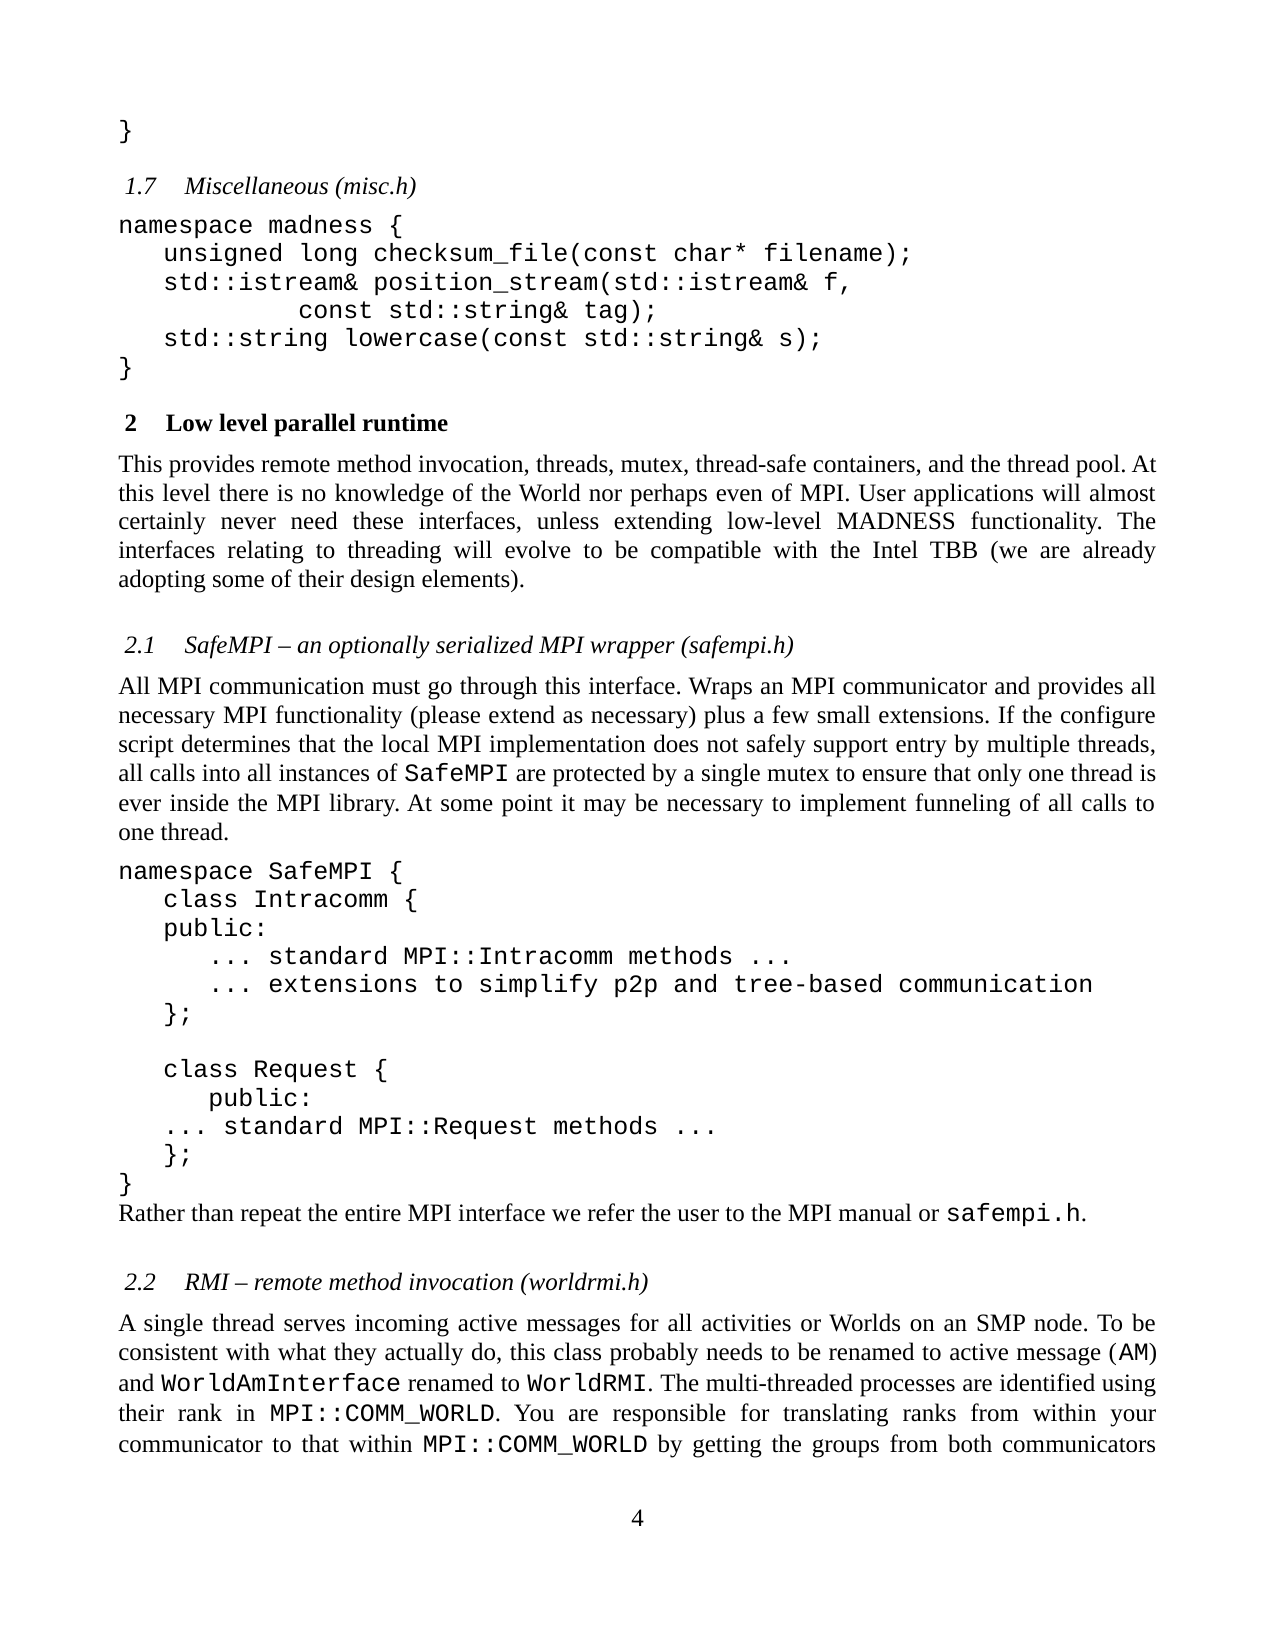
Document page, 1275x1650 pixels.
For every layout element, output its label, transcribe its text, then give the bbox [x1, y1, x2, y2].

text public: [118, 915, 1157, 943]
text std::string lowercase(const std::string& s); [118, 326, 1157, 354]
text } [118, 1170, 1157, 1198]
text ... extensions to simplify p2p and tree-based communication [118, 972, 1157, 1000]
text unsigned long checksum_file(const char* filename); [118, 241, 1157, 269]
text This provides remote method invocation, threads, mutex, thread-safe containers, and the thread pool. At this level there is no knowledge of the World nor perhaps even of MPI. User applications will almost certainly never need these interfaces, unless extending low-level MADNESS functionality. The interfaces relating to threading will evolve to be compatible with the Intel TBB (we are already adopting some of their design elements). [118, 449, 1157, 593]
subtitle Low level parallel runtime [118, 408, 1157, 436]
subtitle Miscellaneous (misc.h) [118, 171, 1157, 200]
text }; [118, 1000, 1157, 1028]
subtitle RMI – remote method invocation (worldrmi.h) [118, 1267, 1157, 1296]
text ... standard MPI::Request methods ... [118, 1113, 1157, 1142]
text class Intracomm { [118, 887, 1157, 915]
text } [118, 118, 1157, 146]
text namespace SafeMPI { [118, 858, 1157, 887]
text public: [118, 1085, 1157, 1113]
text Rather than repeat the entire MPI interface we refer the user to the MPI manual or safempi.h. [118, 1198, 1157, 1229]
text A single thread serves incoming active messages for all activities or Worlds on an SMP node. To be consistent with what they actually do, this class probably needs to be renamed to active message (AM) and WorldAmInterface renamed to WorldRMI. The multi-threaded processes are identified using their rank in MPI::COMM_WORLD. You are responsible for translating ranks from within your communicator to that within MPI::COMM_WORLD by getting the groups from both communicators [118, 1308, 1157, 1460]
text namespace madness { [118, 213, 1157, 241]
text std::istream& position_stream(std::istream& f, [118, 269, 1157, 298]
text } [118, 354, 1157, 383]
text ... standard MPI::Intracomm methods ... [118, 943, 1157, 972]
text All MPI communication must go through this interface. Wraps an MPI communicator and provides all necessary MPI functionality (please extend as necessary) plus a few small extensions. If the configure script determines that the local MPI implementation does not safely support entry by multiple threads, all calls into all instances of SafeMPI are protected by a single mutex to ensure that only one thread is ever inside the MPI library. At some point it may be necessary to implement funneling of all calls to one thread. [118, 671, 1157, 846]
text const std::string& tag); [118, 298, 1157, 326]
text }; [118, 1142, 1157, 1170]
text class Request { [118, 1057, 1157, 1085]
subtitle SafeMPI – an optionally serialized MPI wrapper (safempi.h) [118, 630, 1157, 659]
